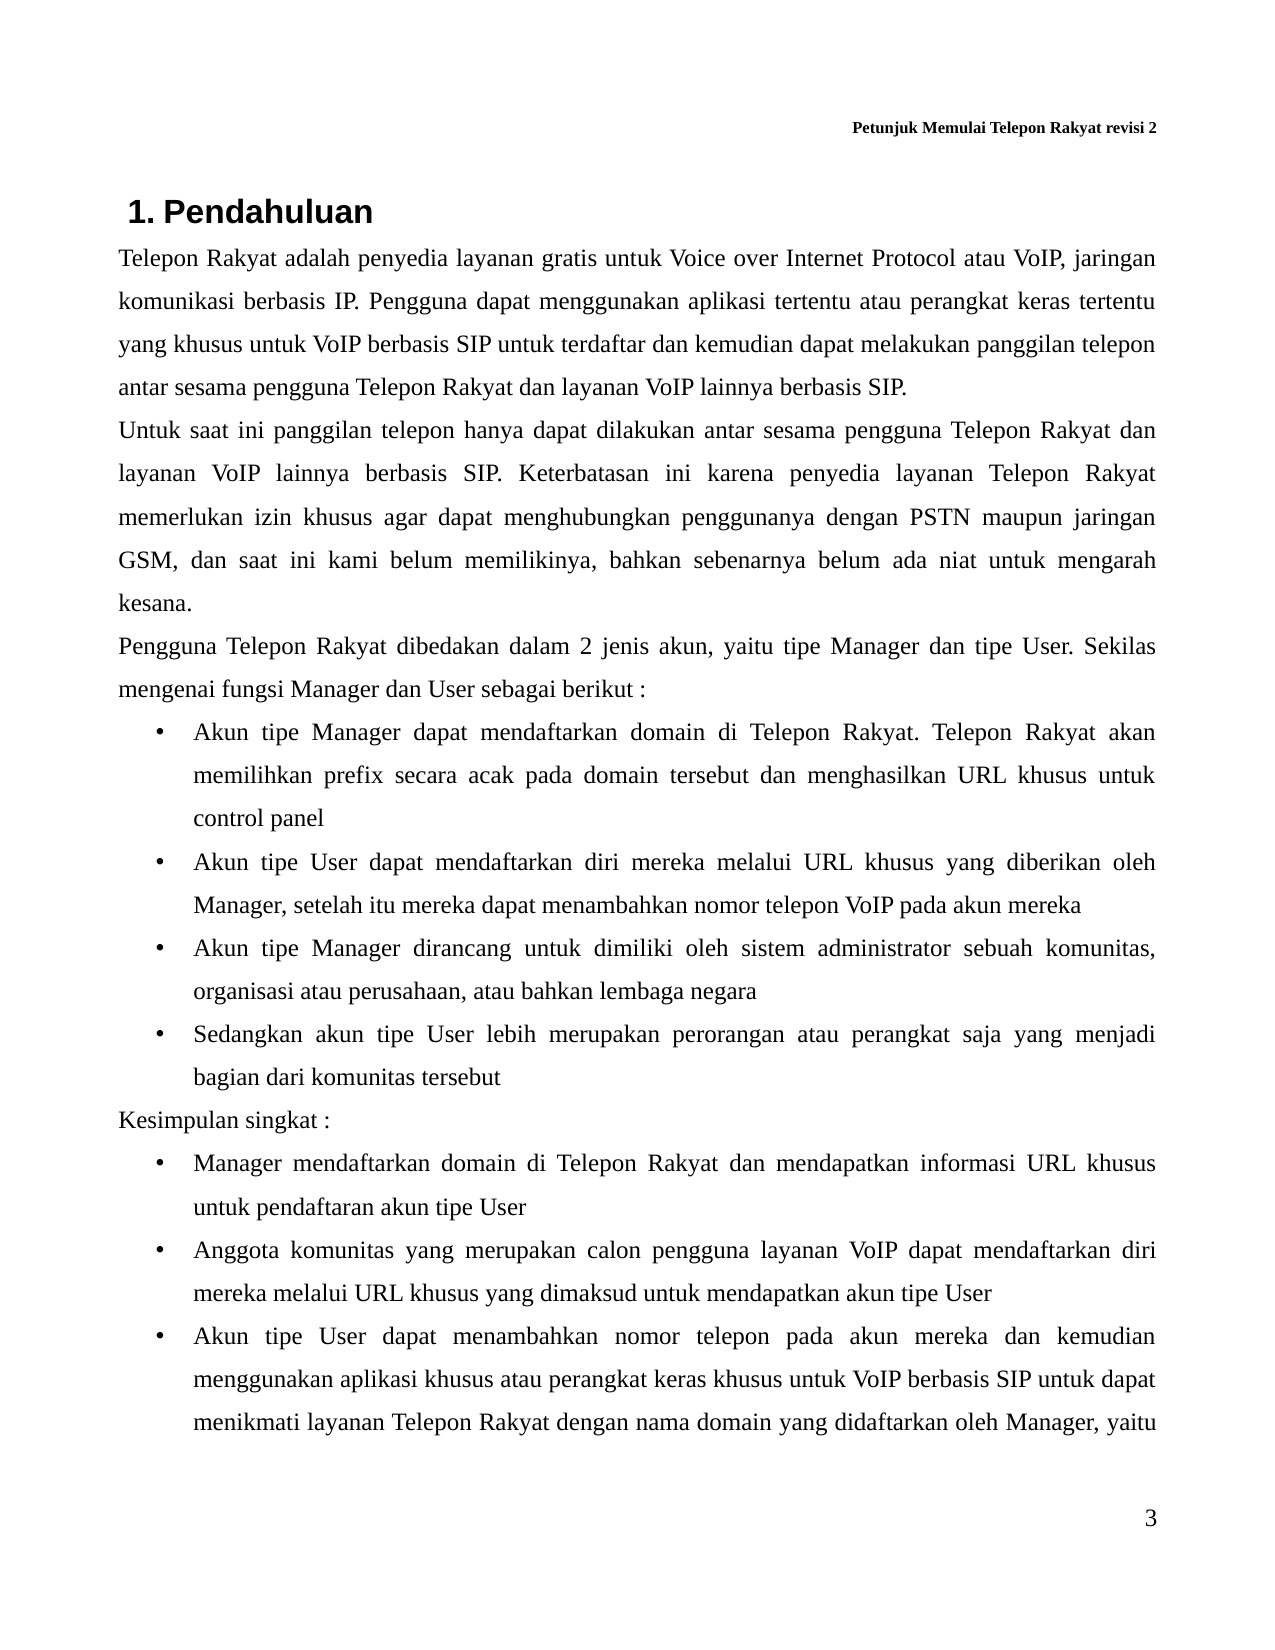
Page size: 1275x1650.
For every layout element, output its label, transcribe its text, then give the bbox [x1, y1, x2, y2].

list Akun tipe Manager dirancang untuk dimiliki oleh sistem administrator sebuah komunitas, organisasi atau perusahaan, atau bahkan lembaga negara [156, 933, 1157, 1005]
text Telepon Rakyat adalah penyedia layanan gratis untuk Voice over Internet Protocol atau VoIP, jaringan komunikasi berbasis IP. Pengguna dapat menggunakan aplikasi tertentu atau perangkat keras tertentu yang khusus untuk VoIP berbasis SIP untuk terdaftar dan kemudian dapat melakukan panggilan telepon antar sesama pengguna Telepon Rakyat dan layanan VoIP lainnya berbasis SIP. [118, 243, 1157, 401]
text Pengguna Telepon Rakyat dibedakan dalam 2 jenis akun, yaitu tipe Manager dan tipe User. Sekilas mengenai fungsi Manager dan User sebagai berikut : [118, 631, 1157, 703]
text Untuk saat ini panggilan telepon hanya dapat dilakukan antar sesama pengguna Telepon Rakyat dan layanan VoIP lainnya berbasis SIP. Keterbatasan ini karena penyedia layanan Telepon Rakyat memerlukan izin khusus agar dapat menghubungkan penggunanya dengan PSTN maupun jaringan GSM, dan saat ini kami belum memilikinya, bahkan sebenarnya belum ada niat untuk mengarah kesana. [118, 415, 1157, 617]
list Sedangkan akun tipe User lebih merupakan perorangan atau perangkat saja yang menjadi bagian dari komunitas tersebut [156, 1019, 1157, 1091]
list Manager mendaftarkan domain di Telepon Rakyat dan mendapatkan informasi URL khusus untuk pendaftaran akun tipe User [156, 1148, 1157, 1220]
list Anggota komunitas yang merupakan calon pengguna layanan VoIP dapat mendaftarkan diri mereka melalui URL khusus yang dimaksud untuk mendapatkan akun tipe User [156, 1235, 1157, 1307]
list Akun tipe User dapat menambahkan nomor telepon pada akun mereka dan kemudian menggunakan aplikasi khusus atau perangkat keras khusus untuk VoIP berbasis SIP untuk dapat menikmati layanan Telepon Rakyat dengan nama domain yang didaftarkan oleh Manager, yaitu [156, 1321, 1157, 1436]
list Akun tipe User dapat mendaftarkan diri mereka melalui URL khusus yang diberikan oleh Manager, setelah itu mereka dapat menambahkan nomor telepon VoIP pada akun mereka [156, 847, 1157, 918]
subtitle Pendahuluan [118, 192, 1157, 230]
text Kesimpulan singkat : [118, 1105, 1157, 1134]
list Akun tipe Manager dapat mendaftarkan domain di Telepon Rakyat. Telepon Rakyat akan memilihkan prefix secara acak pada domain tersebut dan menghasilkan URL khusus untuk control panel [156, 717, 1157, 832]
